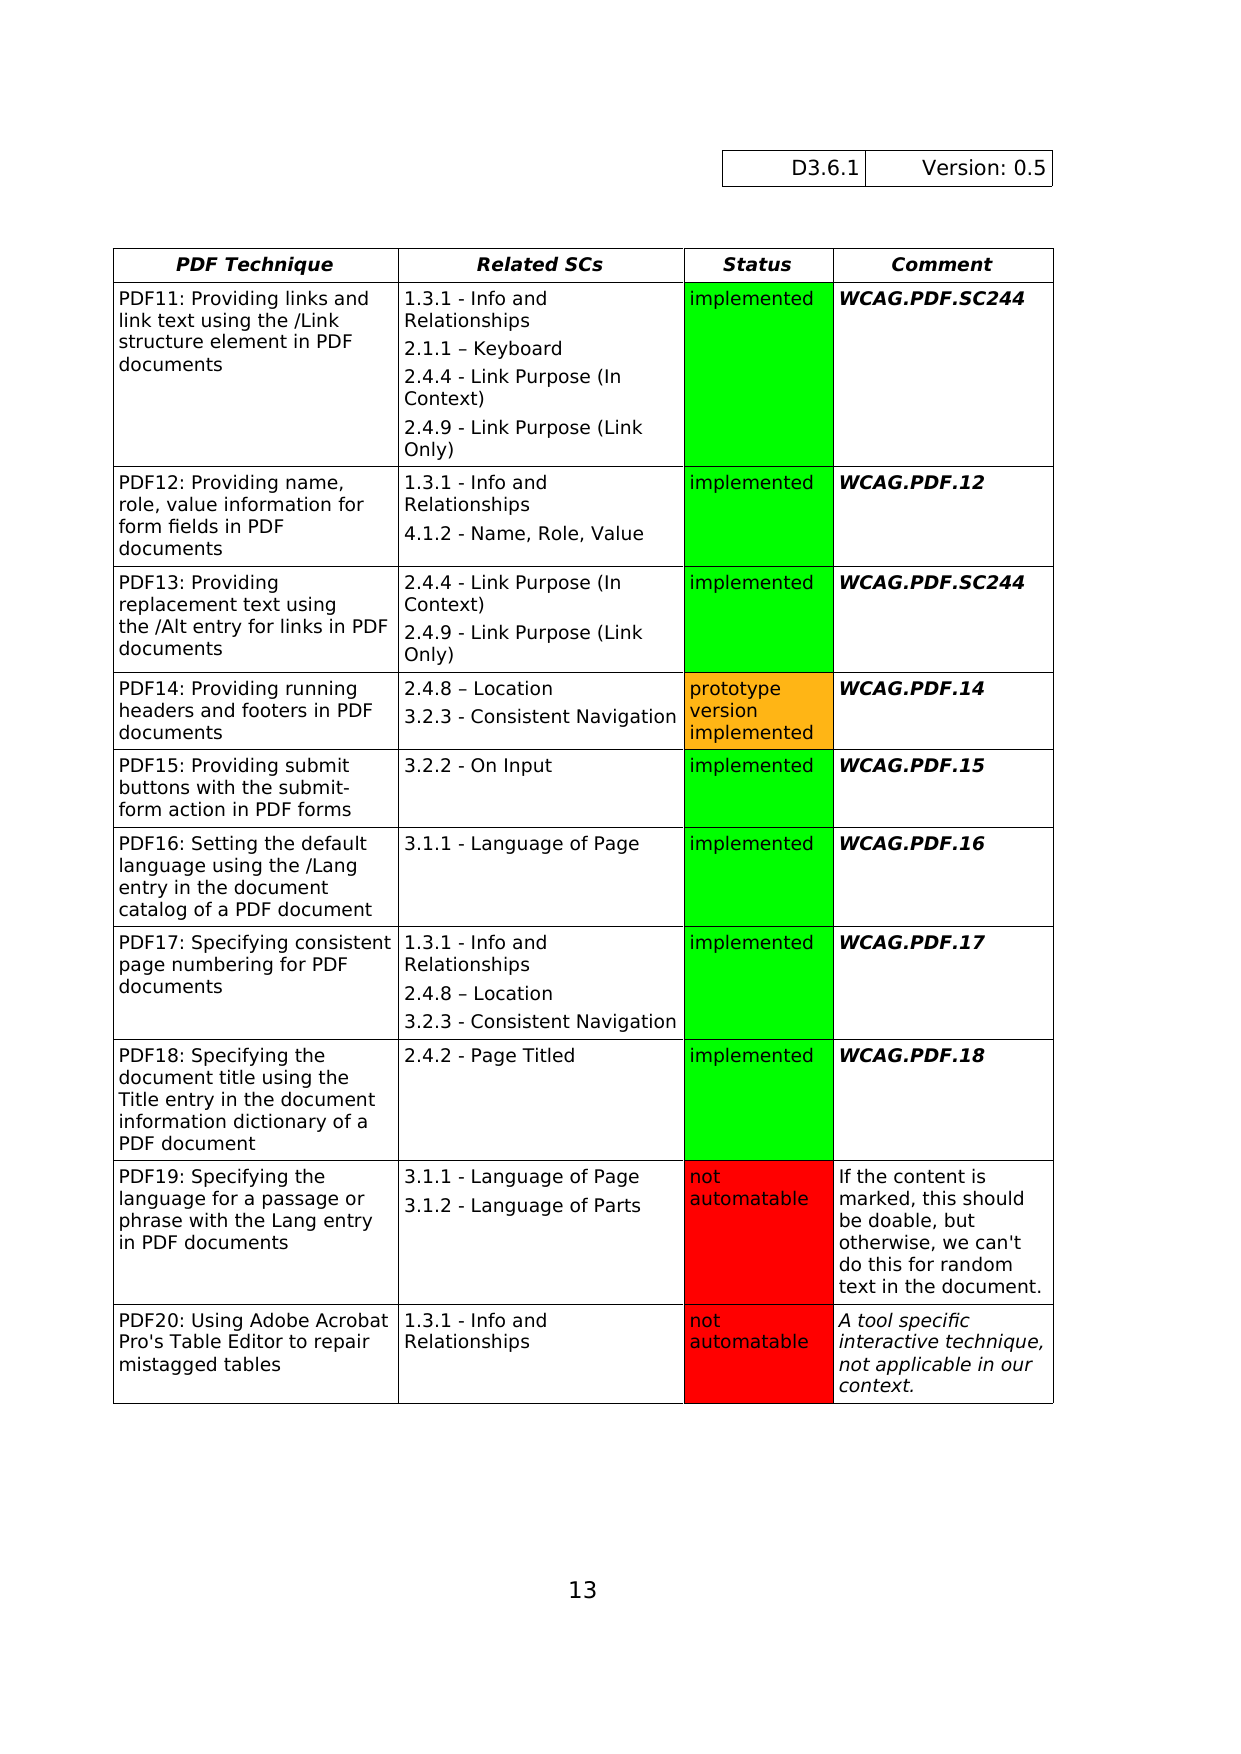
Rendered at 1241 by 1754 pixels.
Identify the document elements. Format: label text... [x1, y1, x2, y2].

table_header PDF Technique [114, 249, 398, 282]
table_header Status [685, 249, 833, 282]
table_cell If the content is marked, this should be doable, but otherwise, we can't do this for random text in the document. [834, 1161, 1053, 1304]
table_cell PDF18: Specifying the document title using the Title entry in the document information dictionary of a PDF document [114, 1040, 398, 1160]
table_cell WCAG.PDF.18 [834, 1040, 1053, 1160]
table_cell PDF15: Providing submit buttons with the submit-form action in PDF forms [114, 750, 398, 827]
table_cell prototype version implemented [685, 673, 833, 749]
table_cell implemented [685, 828, 833, 926]
table_cell 3.2.2 - On Input [399, 750, 683, 827]
table_cell implemented [685, 750, 833, 827]
table_cell 1.3.1 - Info and Relationships 4.1.2 - Name, Role, Value [399, 467, 683, 566]
table_cell implemented [685, 467, 833, 566]
table_cell not automatable [685, 1305, 833, 1403]
table_cell PDF14: Providing running headers and footers in PDF documents [114, 673, 398, 749]
table_cell WCAG.PDF.14 [834, 673, 1053, 749]
table_cell implemented [685, 1040, 833, 1160]
table_cell WCAG.PDF.16 [834, 828, 1053, 926]
table_cell 1.3.1 - Info and Relationships [399, 1305, 683, 1403]
table_cell PDF20: Using Adobe Acrobat Pro's Table Editor to repair mistagged tables [114, 1305, 398, 1403]
table_cell not automatable [685, 1161, 833, 1304]
table_cell PDF17: Specifying consistent page numbering for PDF documents [114, 927, 398, 1039]
table_header Related SCs [399, 249, 683, 282]
table_cell PDF13: Providing replacement text using the /Alt entry for links in PDF documents [114, 567, 398, 672]
table_cell 1.3.1 - Info and Relationships 2.4.8 – Location 3.2.3 - Consistent Navigation [399, 927, 683, 1039]
table_cell 3.1.1 - Language of Page [399, 828, 683, 926]
table_cell PDF12: Providing name, role, value information for form fields in PDF documents [114, 467, 398, 566]
table_cell WCAG.PDF.12 [834, 467, 1053, 566]
table_cell PDF16: Setting the default language using the /Lang entry in the document catalog of a PDF document [114, 828, 398, 926]
table_cell implemented [685, 567, 833, 672]
table_cell 1.3.1 - Info and Relationships 2.1.1 – Keyboard 2.4.4 - Link Purpose (In Context) 2.4.9 - Link Purpose (Link Only) [399, 283, 683, 466]
table_header Comment [834, 249, 1053, 282]
table_cell WCAG.PDF.SC244 [834, 283, 1053, 466]
table_cell 3.1.1 - Language of Page 3.1.2 - Language of Parts [399, 1161, 683, 1304]
table_cell implemented [685, 927, 833, 1039]
table_cell 2.4.4 - Link Purpose (In Context) 2.4.9 - Link Purpose (Link Only) [399, 567, 683, 672]
table_cell PDF11: Providing links and link text using the /Link structure element in PDF documents [114, 283, 398, 466]
table_cell A tool specific interactive technique, not applicable in our context. [834, 1305, 1053, 1403]
table_cell 2.4.8 – Location 3.2.3 - Consistent Navigation [399, 673, 683, 749]
table_cell implemented [685, 283, 833, 466]
table_cell WCAG.PDF.SC244 [834, 567, 1053, 672]
table_cell PDF19: Specifying the language for a passage or phrase with the Lang entry in PDF documents [114, 1161, 398, 1304]
table_cell WCAG.PDF.17 [834, 927, 1053, 1039]
table_cell WCAG.PDF.15 [834, 750, 1053, 827]
table_cell 2.4.2 - Page Titled [399, 1040, 683, 1160]
